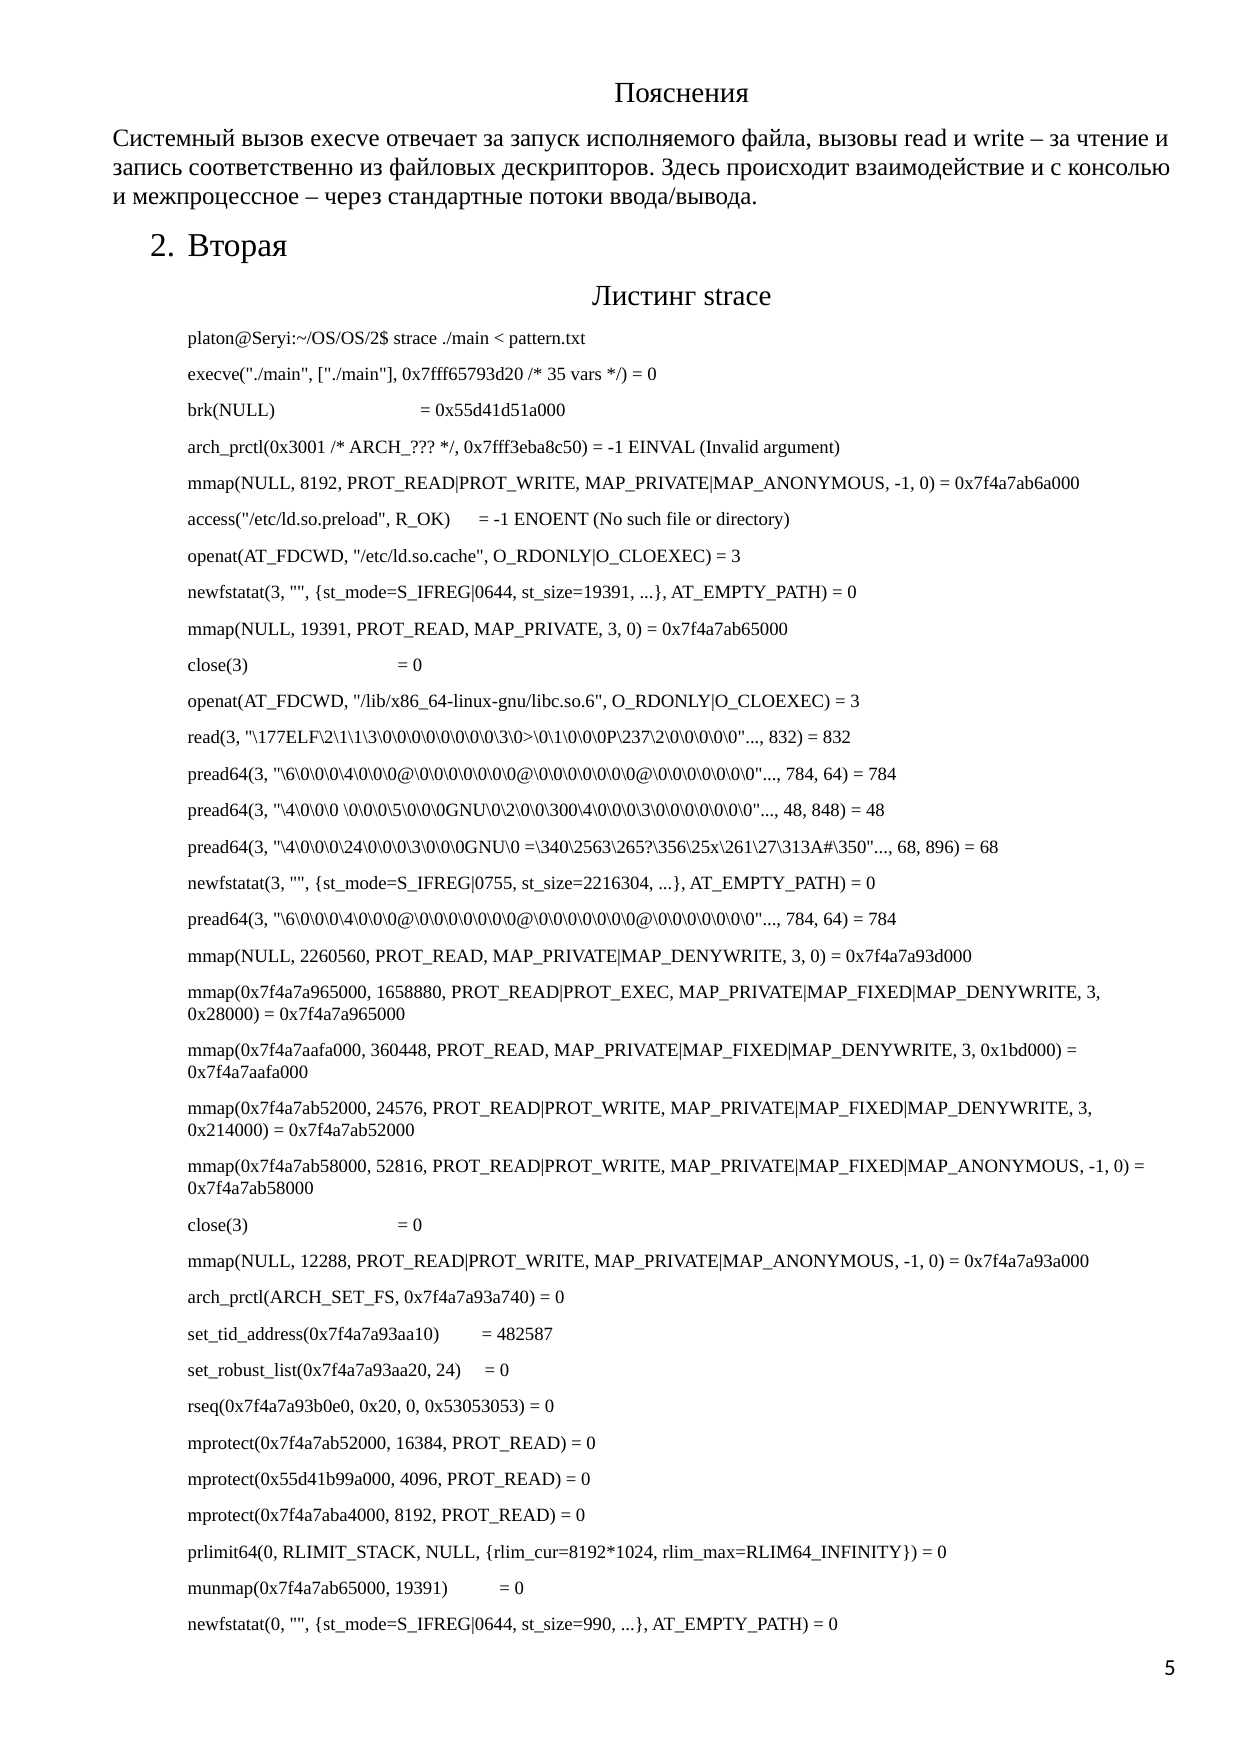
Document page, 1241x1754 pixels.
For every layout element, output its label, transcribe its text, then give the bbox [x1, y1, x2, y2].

text mmap(NULL, 2260560, PROT_READ, MAP_PRIVATE|MAP_DENYWRITE, 3, 0) = 0x7f4a7a93d000 [187, 944, 1176, 966]
text set_tid_address(0x7f4a7a93aa10) = 482587 [187, 1322, 1176, 1344]
text openat(AT_FDCWD, "/lib/x86_64-linux-gnu/libc.so.6", O_RDONLY|O_CLOEXEC) = 3 [187, 690, 1176, 712]
text execve("./main", ["./main"], 0x7fff65793d20 /* 35 vars */) = 0 [187, 363, 1176, 384]
text newfstatat(3, "", {st_mode=S_IFREG|0644, st_size=19391, ...}, AT_EMPTY_PATH) = 0 [187, 581, 1176, 603]
text Пояснения [187, 75, 1176, 108]
text pread64(3, "\6\0\0\0\4\0\0\0@\0\0\0\0\0\0\0@\0\0\0\0\0\0\0@\0\0\0\0\0\0\0"..., 784, 64) = 784 [187, 763, 1176, 784]
text mprotect(0x55d41b99a000, 4096, PROT_READ) = 0 [187, 1468, 1176, 1489]
text munmap(0x7f4a7ab65000, 19391) = 0 [187, 1577, 1176, 1598]
text mprotect(0x7f4a7aba4000, 8192, PROT_READ) = 0 [187, 1504, 1176, 1526]
text newfstatat(3, "", {st_mode=S_IFREG|0755, st_size=2216304, ...}, AT_EMPTY_PATH) = 0 [187, 872, 1176, 893]
text mmap(0x7f4a7ab58000, 52816, PROT_READ|PROT_WRITE, MAP_PRIVATE|MAP_FIXED|MAP_ANONYMOUS, -1, 0) = 0x7f4a7ab58000 [187, 1155, 1176, 1199]
text read(3, "\177ELF\2\1\1\3\0\0\0\0\0\0\0\0\3\0>\0\1\0\0\0P\237\2\0\0\0\0\0"..., 832) = 832 [187, 726, 1176, 748]
text close(3) = 0 [187, 1213, 1176, 1235]
text access("/etc/ld.so.preload", R_OK) = -1 ENOENT (No such file or directory) [187, 508, 1176, 530]
text prlimit64(0, RLIMIT_STACK, NULL, {rlim_cur=8192*1024, rlim_max=RLIM64_INFINITY}) = 0 [187, 1541, 1176, 1562]
text mmap(0x7f4a7ab52000, 24576, PROT_READ|PROT_WRITE, MAP_PRIVATE|MAP_FIXED|MAP_DENYWRITE, 3, 0x214000) = 0x7f4a7ab52000 [187, 1097, 1176, 1141]
text brk(NULL) = 0x55d41d51a000 [187, 399, 1176, 421]
text mmap(NULL, 19391, PROT_READ, MAP_PRIVATE, 3, 0) = 0x7f4a7ab65000 [187, 617, 1176, 639]
text close(3) = 0 [187, 654, 1176, 675]
text pread64(3, "\6\0\0\0\4\0\0\0@\0\0\0\0\0\0\0@\0\0\0\0\0\0\0@\0\0\0\0\0\0\0"..., 784, 64) = 784 [187, 908, 1176, 930]
text mmap(0x7f4a7a965000, 1658880, PROT_READ|PROT_EXEC, MAP_PRIVATE|MAP_FIXED|MAP_DENYWRITE, 3, 0x28000) = 0x7f4a7a965000 [187, 981, 1176, 1024]
text Системный вызов execve отвечает за запуск исполняемого файла, вызовы read и write – за чтение и запись соответственно из файловых дескрипторов. Здесь происходит взаимодействие и с консолью и межпроцессное – через стандартные потоки ввода/вывода. [112, 123, 1176, 210]
text pread64(3, "\4\0\0\0 \0\0\0\5\0\0\0GNU\0\2\0\0\300\4\0\0\0\3\0\0\0\0\0\0\0"..., 48, 848) = 48 [187, 799, 1176, 821]
text arch_prctl(ARCH_SET_FS, 0x7f4a7a93a740) = 0 [187, 1286, 1176, 1308]
text arch_prctl(0x3001 /* ARCH_??? */, 0x7fff3eba8c50) = -1 EINVAL (Invalid argument) [187, 436, 1176, 457]
text rseq(0x7f4a7a93b0e0, 0x20, 0, 0x53053053) = 0 [187, 1395, 1176, 1417]
text mprotect(0x7f4a7ab52000, 16384, PROT_READ) = 0 [187, 1432, 1176, 1453]
text newfstatat(0, "", {st_mode=S_IFREG|0644, st_size=990, ...}, AT_EMPTY_PATH) = 0 [187, 1613, 1176, 1635]
text Листинг strace [187, 278, 1176, 312]
text mmap(NULL, 12288, PROT_READ|PROT_WRITE, MAP_PRIVATE|MAP_ANONYMOUS, -1, 0) = 0x7f4a7a93a000 [187, 1250, 1176, 1271]
text mmap(0x7f4a7aafa000, 360448, PROT_READ, MAP_PRIVATE|MAP_FIXED|MAP_DENYWRITE, 3, 0x1bd000) = 0x7f4a7aafa000 [187, 1039, 1176, 1082]
list Вторая [150, 225, 1176, 263]
text platon@Seryi:~/OS/OS/2$ strace ./main < pattern.txt [187, 327, 1176, 348]
text set_robust_list(0x7f4a7a93aa20, 24) = 0 [187, 1359, 1176, 1380]
text pread64(3, "\4\0\0\0\24\0\0\0\3\0\0\0GNU\0 =\340\2563\265?\356\25x\261\27\313A#\350"..., 68, 896) = 68 [187, 836, 1176, 857]
text mmap(NULL, 8192, PROT_READ|PROT_WRITE, MAP_PRIVATE|MAP_ANONYMOUS, -1, 0) = 0x7f4a7ab6a000 [187, 472, 1176, 493]
text openat(AT_FDCWD, "/etc/ld.so.cache", O_RDONLY|O_CLOEXEC) = 3 [187, 545, 1176, 566]
